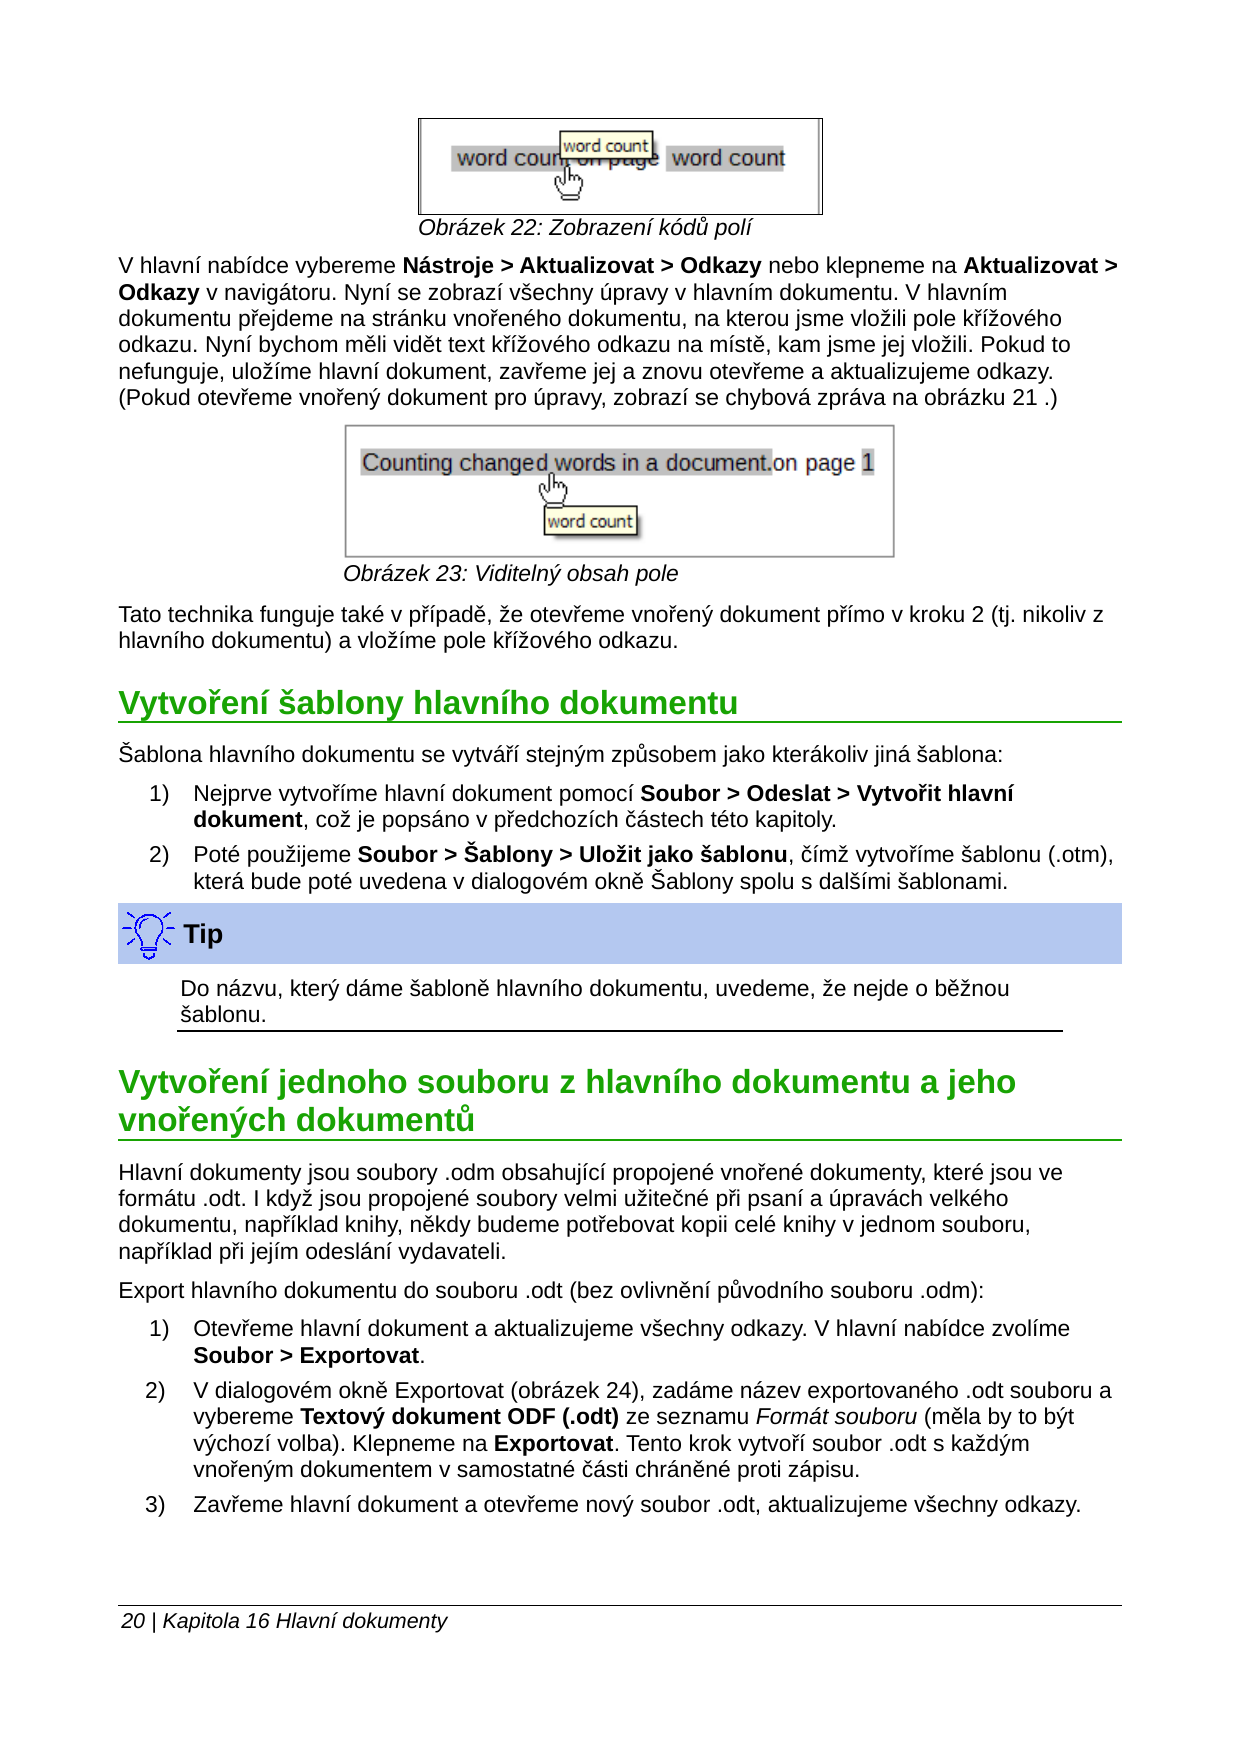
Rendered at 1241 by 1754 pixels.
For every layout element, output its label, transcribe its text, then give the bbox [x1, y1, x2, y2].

subtitle Tip [118, 903, 1122, 964]
subtitle Vytvoření jednoho souboru z hlavního dokumentu a jeho vnořených dokumentů [118, 1062, 1122, 1139]
list Nejprve vytvoříme hlavní dokument pomocí Soubor > Odeslat > Vytvořit hlavní dokument, což je popsáno v předchozích částech této kapitoly. [169, 780, 1122, 833]
text Šablona hlavního dokumentu se vytváří stejným způsobem jako kterákoliv jiná šablona: [118, 741, 1122, 767]
picture [419, 119, 822, 214]
list Otevřeme hlavní dokument a aktualizujeme všechny odkazy. V hlavní nabídce zvolíme Soubor > Exportovat. [169, 1315, 1122, 1368]
text V hlavní nabídce vybereme Nástroje > Aktualizovat > Odkazy nebo klepneme na Aktualizovat > Odkazy v navigátoru. Nyní se zobrazí všechny úpravy v hlavním dokumentu. V hlavním dokumentu přejdeme na stránku vnořeného dokumentu, na kterou jsme vložili pole křížového odkazu. Nyní bychom měli vidět text křížového odkazu na místě, kam jsme jej vložili. Pokud to nefunguje, uložíme hlavní dokument, zavřeme jej a znovu otevřeme a aktualizujeme odkazy. (Pokud otevřeme vnořený dokument pro úpravy, zobrazí se chybová zpráva na obrázku 21 .) [118, 252, 1122, 410]
picture [342, 422, 898, 561]
text Obrázek 22: Zobrazení kódů polí [418, 215, 822, 240]
text Do názvu, který dáme šabloně hlavního dokumentu, uvedeme, že nejde o běžnou šablonu. [177, 972, 1063, 1030]
list Export hlavního dokumentu do souboru .odt (bez ovlivnění původního souboru .odm): [118, 1277, 1122, 1303]
picture [119, 904, 179, 964]
list Poté použijeme Soubor > Šablony > Uložit jako šablonu, čímž vytvoříme šablonu (.otm), která bude poté uvedena v dialogovém okně Šablony spolu s dalšími šablonami. [169, 841, 1122, 894]
text Obrázek 23: Viditelný obsah pole [343, 561, 897, 587]
list Zavřeme hlavní dokument a otevřeme nový soubor .odt, aktualizujeme všechny odkazy. [165, 1491, 1122, 1518]
text Tato technika funguje také v případě, že otevřeme vnořený dokument přímo v kroku 2 (tj. nikoliv z hlavního dokumentu) a vložíme pole křížového odkazu. [118, 601, 1122, 653]
subtitle Vytvoření šablony hlavního dokumentu [118, 683, 1122, 721]
text Hlavní dokumenty jsou soubory .odm obsahující propojené vnořené dokumenty, které jsou ve formátu .odt. I když jsou propojené soubory velmi užitečné při psaní a úpravách velkého dokumentu, například knihy, někdy budeme potřebovat kopii celé knihy v jednom souboru, například při jejím odeslání vydavateli. [118, 1159, 1122, 1264]
list V dialogovém okně Exportovat (obrázek 24), zadáme název exportovaného .odt souboru a vybereme Textový dokument ODF (.odt) ze seznamu Formát souboru (měla by to být výchozí volba). Klepneme na Exportovat. Tento krok vytvoří soubor .odt s každým vnořeným dokumentem v samostatné části chráněné proti zápisu. [165, 1377, 1122, 1482]
